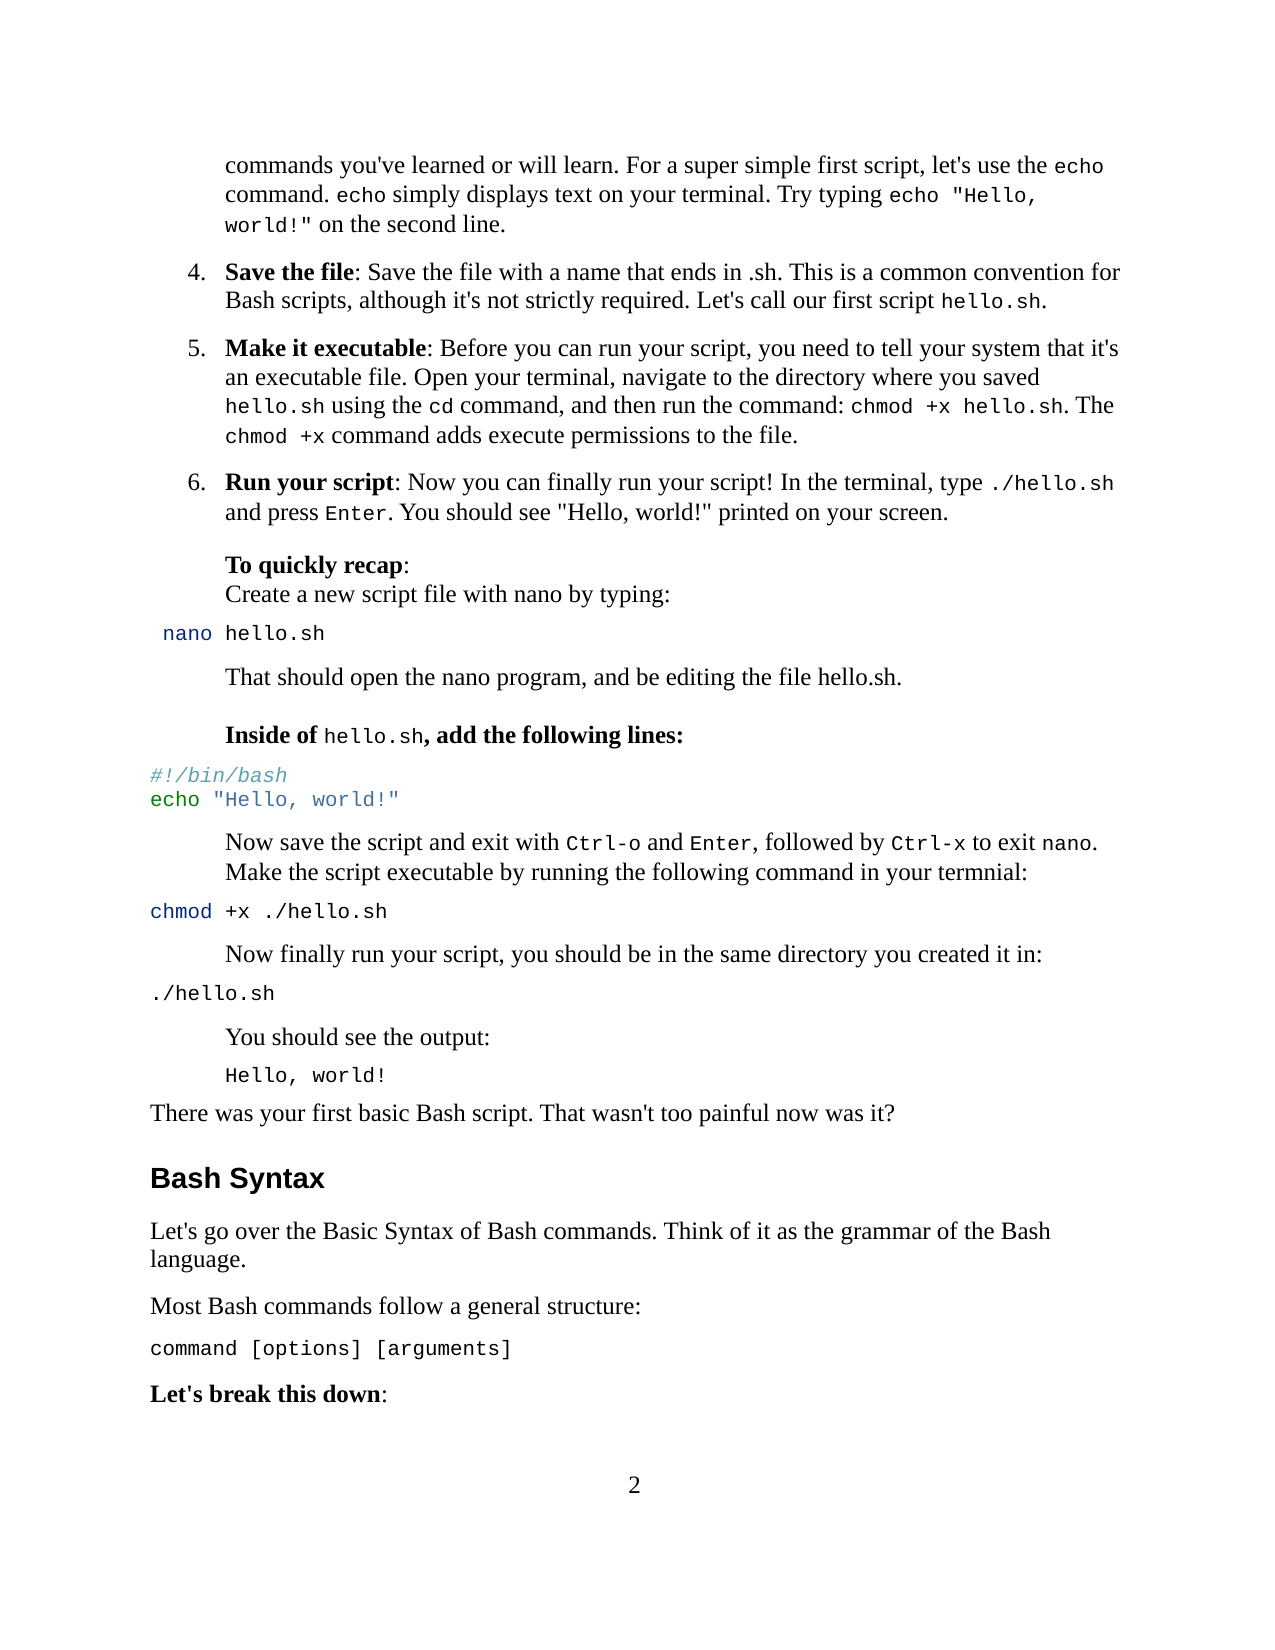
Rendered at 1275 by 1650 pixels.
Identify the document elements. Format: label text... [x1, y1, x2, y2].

list commands you've learned or will learn. For a super simple first script, let's use the echo command. echo simply displays text on your terminal. Try typing echo "Hello, world!" on the second line. [187, 150, 1125, 239]
list Save the file: Save the file with a name that ends in .sh. This is a common convention for Bash scripts, although it's not strictly required. Let's call our first script hello.sh. [187, 257, 1125, 315]
text Let's break this down: [150, 1379, 1125, 1408]
text echo "Hello, world!" [150, 789, 1125, 812]
text Let's go over the Basic Syntax of Bash commands. Think of it as the grammar of the Bash language. [150, 1216, 1125, 1273]
text Hello, world! [225, 1066, 1125, 1089]
subtitle Bash Syntax [150, 1161, 1125, 1194]
text There was your first basic Bash script. That wasn't too painful now was it? [150, 1098, 1125, 1127]
list Make it executable: Before you can run your script, you need to tell your system that it's an executable file. Open your terminal, navigate to the directory where you saved hello.sh using the cd command, and then run the command: chmod +x hello.sh. The chmod +x command adds execute permissions to the file. [187, 333, 1125, 449]
text Inside of hello.sh, add the following lines: [225, 721, 1125, 750]
text Most Bash commands follow a general structure: [150, 1291, 1125, 1320]
list Run your script: Now you can finally run your script! In the terminal, type ./hello.sh and press Enter. You should see "Hello, world!" printed on your screen. [187, 467, 1125, 527]
text ./hello.sh [150, 983, 1125, 1007]
text That should open the nano program, and be editing the file hello.sh. [225, 662, 1125, 691]
text command [options] [arguments] [150, 1338, 1125, 1362]
text chmod +x ./hello.sh [150, 901, 1125, 924]
text Now save the script and exit with Ctrl-o and Enter, followed by Ctrl-x to exit nano. Make the script executable by running the following command in your termnial: [225, 827, 1125, 886]
text You should see the output: [225, 1022, 1125, 1051]
text nano hello.sh [150, 623, 1125, 647]
text Now finally run your script, you should be in the same directory you created it in: [225, 939, 1125, 968]
text To quickly recap: Create a new script file with nano by typing: [225, 551, 1125, 608]
text #!/bin/bash [150, 765, 1125, 789]
